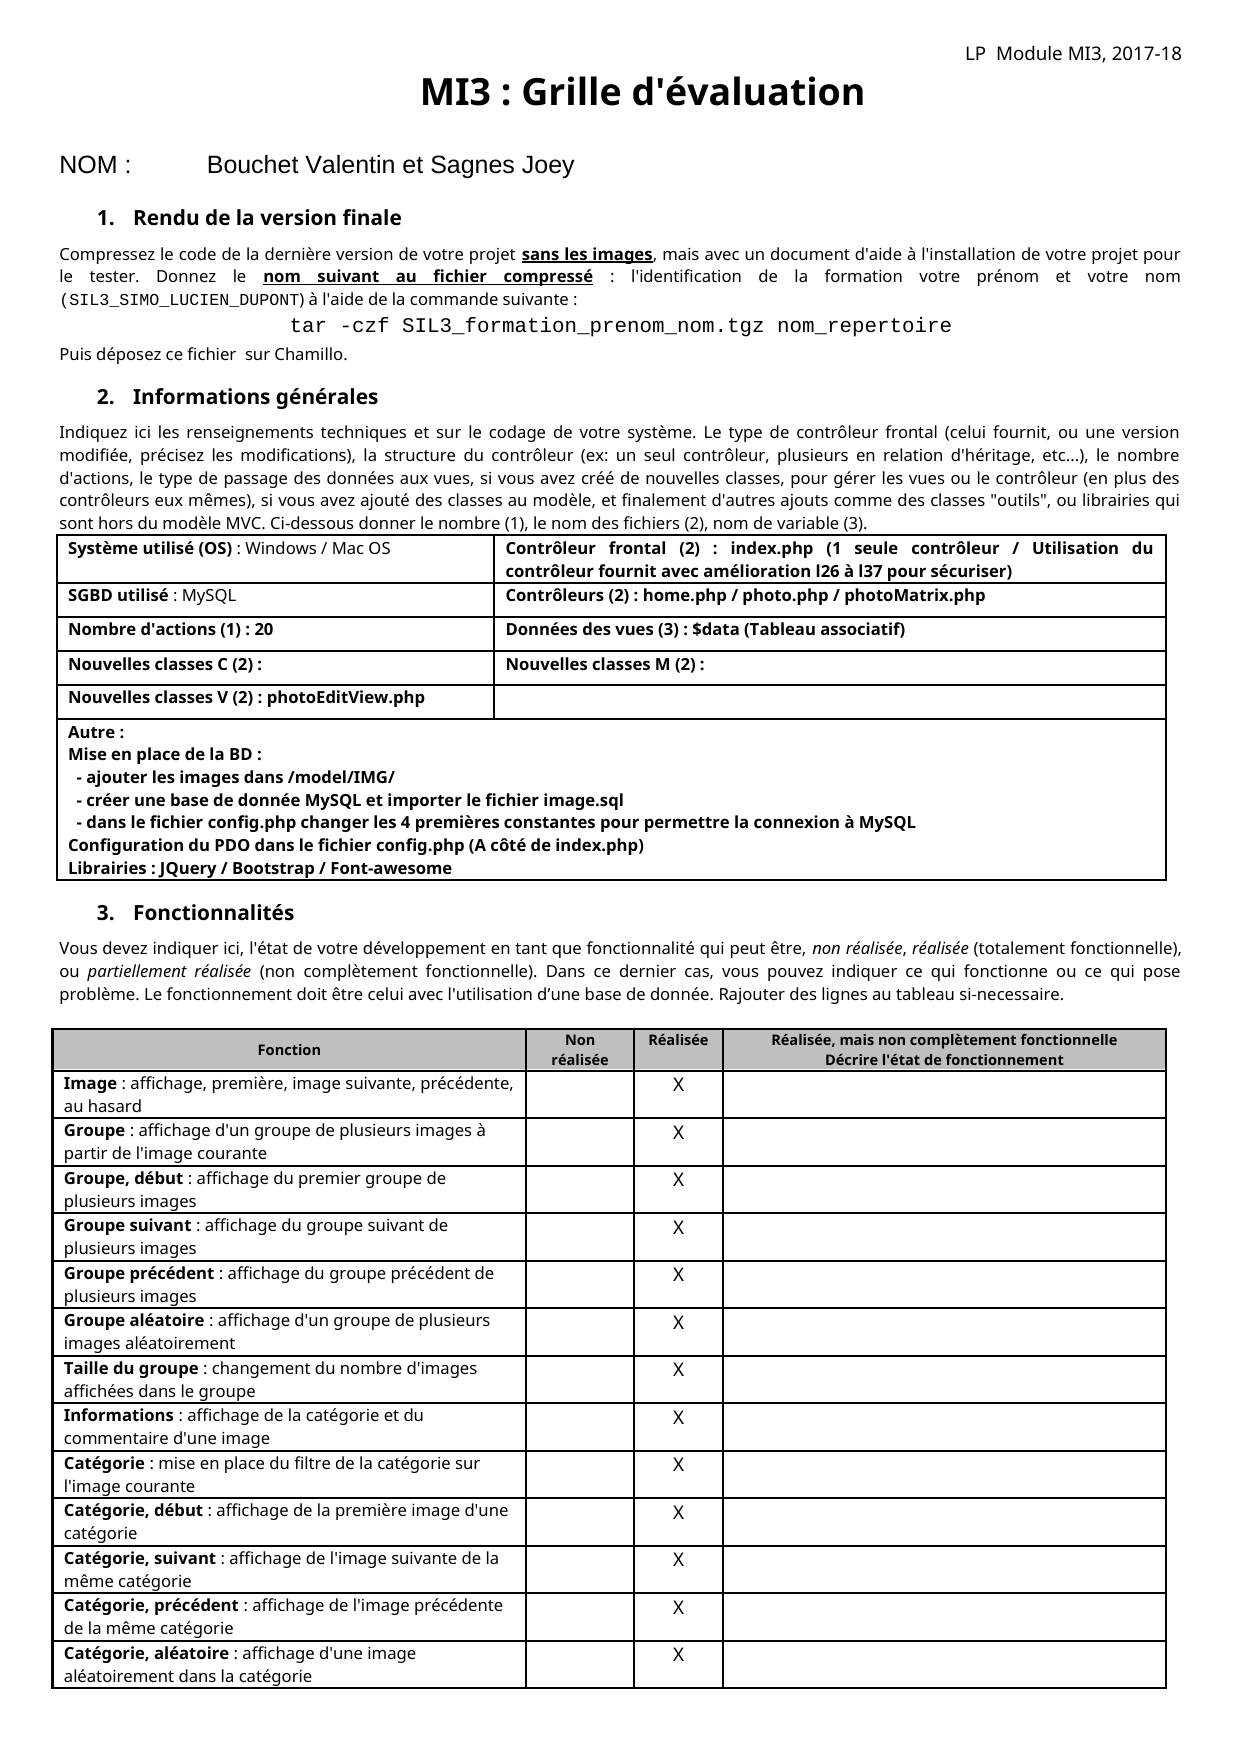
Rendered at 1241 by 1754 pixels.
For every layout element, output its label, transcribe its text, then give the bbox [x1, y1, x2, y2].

table_cell [527, 1452, 633, 1497]
subtitle Fonctionnalités [97, 898, 1182, 926]
table_cell X [635, 1309, 722, 1354]
table_cell [724, 1594, 1165, 1639]
text NOM : Bouchet Valentin et Sagnes Joey [59, 150, 1182, 178]
table_header Contrôleur frontal (2) : index.php (1 seule contrôleur / Utilisation du contrôleur fournit avec amélioration l26 à l37 pour sécuriser) [495, 536, 1165, 582]
table_cell [724, 1072, 1165, 1117]
table_cell X [635, 1594, 722, 1639]
table_cell Groupe suivant : affichage du groupe suivant de plusieurs images [54, 1214, 525, 1259]
table_cell [724, 1642, 1165, 1687]
table_cell X [635, 1119, 722, 1164]
table_cell [527, 1309, 633, 1354]
table_cell Groupe : affichage d'un groupe de plusieurs images à partir de l'image courante [54, 1119, 525, 1164]
table_cell [527, 1119, 633, 1164]
table_cell X [635, 1072, 722, 1117]
table_cell [724, 1119, 1165, 1164]
table_cell X [635, 1357, 722, 1402]
table_cell [724, 1499, 1165, 1544]
table_cell Catégorie : mise en place du filtre de la catégorie sur l'image courante [54, 1452, 525, 1497]
table_cell Contrôleurs (2) : home.php / photo.php / photoMatrix.php [495, 584, 1165, 616]
subtitle Rendu de la version finale [97, 203, 1182, 232]
text Puis déposez ce fichier sur Chamillo. [59, 343, 1182, 365]
table_cell Taille du groupe : changement du nombre d'images affichées dans le groupe [54, 1357, 525, 1402]
table_cell [527, 1594, 633, 1639]
table_cell Groupe aléatoire : affichage d'un groupe de plusieurs images aléatoirement [54, 1309, 525, 1354]
table_cell [527, 1072, 633, 1117]
table_cell Catégorie, précédent : affichage de l'image précédente de la même catégorie [54, 1594, 525, 1639]
title MI3 : Grille d'évaluation [103, 65, 1182, 116]
subtitle Informations générales [97, 382, 1182, 410]
table_cell [527, 1547, 633, 1592]
text Indiquez ici les renseignements techniques et sur le codage de votre système. Le type de contrôleur frontal (celui fournit, ou une version modifiée, précisez les modifications), la structure du contrôleur (ex: un seul contrôleur, plusieurs en relation d'héritage, etc...), le nombre d'actions, le type de passage des données aux vues, si vous avez créé de nouvelles classes, pour gérer les vues ou le contrôleur (en plus des contrôleurs eux mêmes), si vous avez ajouté des classes au modèle, et finalement d'autres ajouts comme des classes "outils", ou librairies qui sont hors du modèle MVC. Ci-dessous donner le nombre (1), le nom des fichiers (2), nom de variable (3). [59, 421, 1182, 534]
table_cell X [635, 1262, 722, 1307]
text Vous devez indiquer ici, l'état de votre développement en tant que fonctionnalité qui peut être, non réalisée, réalisée (totalement fonctionnelle), ou partiellement réalisée (non complètement fonctionnelle). Dans ce dernier cas, vous pouvez indiquer ce qui fonctionne ou ce qui pose problème. Le fonctionnement doit être celui avec l'utilisation d’une base de donnée. Rajouter des lignes au tableau si-necessaire. [59, 937, 1182, 1005]
table_cell Groupe, début : affichage du premier groupe de plusieurs images [54, 1167, 525, 1212]
table_cell Catégorie, aléatoire : affichage d'une image aléatoirement dans la catégorie [54, 1642, 525, 1687]
table_header Réalisée [635, 1030, 722, 1069]
table_cell Données des vues (3) : $data (Tableau associatif) [495, 618, 1165, 650]
table_cell X [635, 1452, 722, 1497]
table_header Fonction [54, 1030, 525, 1069]
table_header Réalisée, mais non complètement fonctionnelle Décrire l'état de fonctionnement [724, 1030, 1165, 1069]
table_cell X [635, 1214, 722, 1259]
table_cell [724, 1167, 1165, 1212]
table_cell X [635, 1642, 722, 1687]
table_cell [527, 1404, 633, 1449]
table_cell Nombre d'actions (1) : 20 [58, 618, 493, 650]
table_cell [724, 1404, 1165, 1449]
table_cell Autre : Mise en place de la BD : - ajouter les images dans /model/IMG/ - créer une base de donnée MySQL et importer le fichier image.sql - dans le fichier config.php changer les 4 premières constantes pour permettre la connexion à MySQL Configuration du PDO dans le fichier config.php (A côté de index.php) Librairies : JQuery / Bootstrap / Font-awesome [58, 720, 1165, 879]
table_cell Nouvelles classes V (2) : photoEditView.php [58, 686, 493, 718]
table_cell [527, 1214, 633, 1259]
text Compressez le code de la dernière version de votre projet sans les images, mais avec un document d'aide à l'installation de votre projet pour le tester. Donnez le nom suivant au fichier compressé : l'identification de la formation votre prénom et votre nom (SIL3_SIMO_LUCIEN_DUPONT) à l'aide de la commande suivante : [59, 242, 1182, 311]
table_cell Informations : affichage de la catégorie et du commentaire d'une image [54, 1404, 525, 1449]
table_cell SGBD utilisé : MySQL [58, 584, 493, 616]
table_cell Nouvelles classes M (2) : [495, 652, 1165, 684]
table_cell Nouvelles classes C (2) : [58, 652, 493, 684]
table_cell Groupe précédent : affichage du groupe précédent de plusieurs images [54, 1262, 525, 1307]
table_cell [527, 1642, 633, 1687]
table_header Système utilisé (OS) : Windows / Mac OS [58, 536, 493, 582]
table_cell [527, 1167, 633, 1212]
table_cell Image : affichage, première, image suivante, précédente, au hasard [54, 1072, 525, 1117]
text tar -czf SIL3_formation_prenom_nom.tgz nom_repertoire [59, 315, 1182, 338]
table_cell [724, 1452, 1165, 1497]
table_cell [527, 1357, 633, 1402]
table_cell X [635, 1499, 722, 1544]
table_cell [724, 1357, 1165, 1402]
table_cell Catégorie, début : affichage de la première image d'une catégorie [54, 1499, 525, 1544]
table_cell [527, 1499, 633, 1544]
table_cell [724, 1309, 1165, 1354]
table_cell [527, 1262, 633, 1307]
table_cell [724, 1547, 1165, 1592]
table_header Non réalisée [527, 1030, 633, 1069]
table_cell X [635, 1547, 722, 1592]
table_cell X [635, 1404, 722, 1449]
table_cell [724, 1262, 1165, 1307]
table_cell [495, 686, 1165, 718]
table_cell X [635, 1167, 722, 1212]
table_cell [724, 1214, 1165, 1259]
table_cell Catégorie, suivant : affichage de l'image suivante de la même catégorie [54, 1547, 525, 1592]
